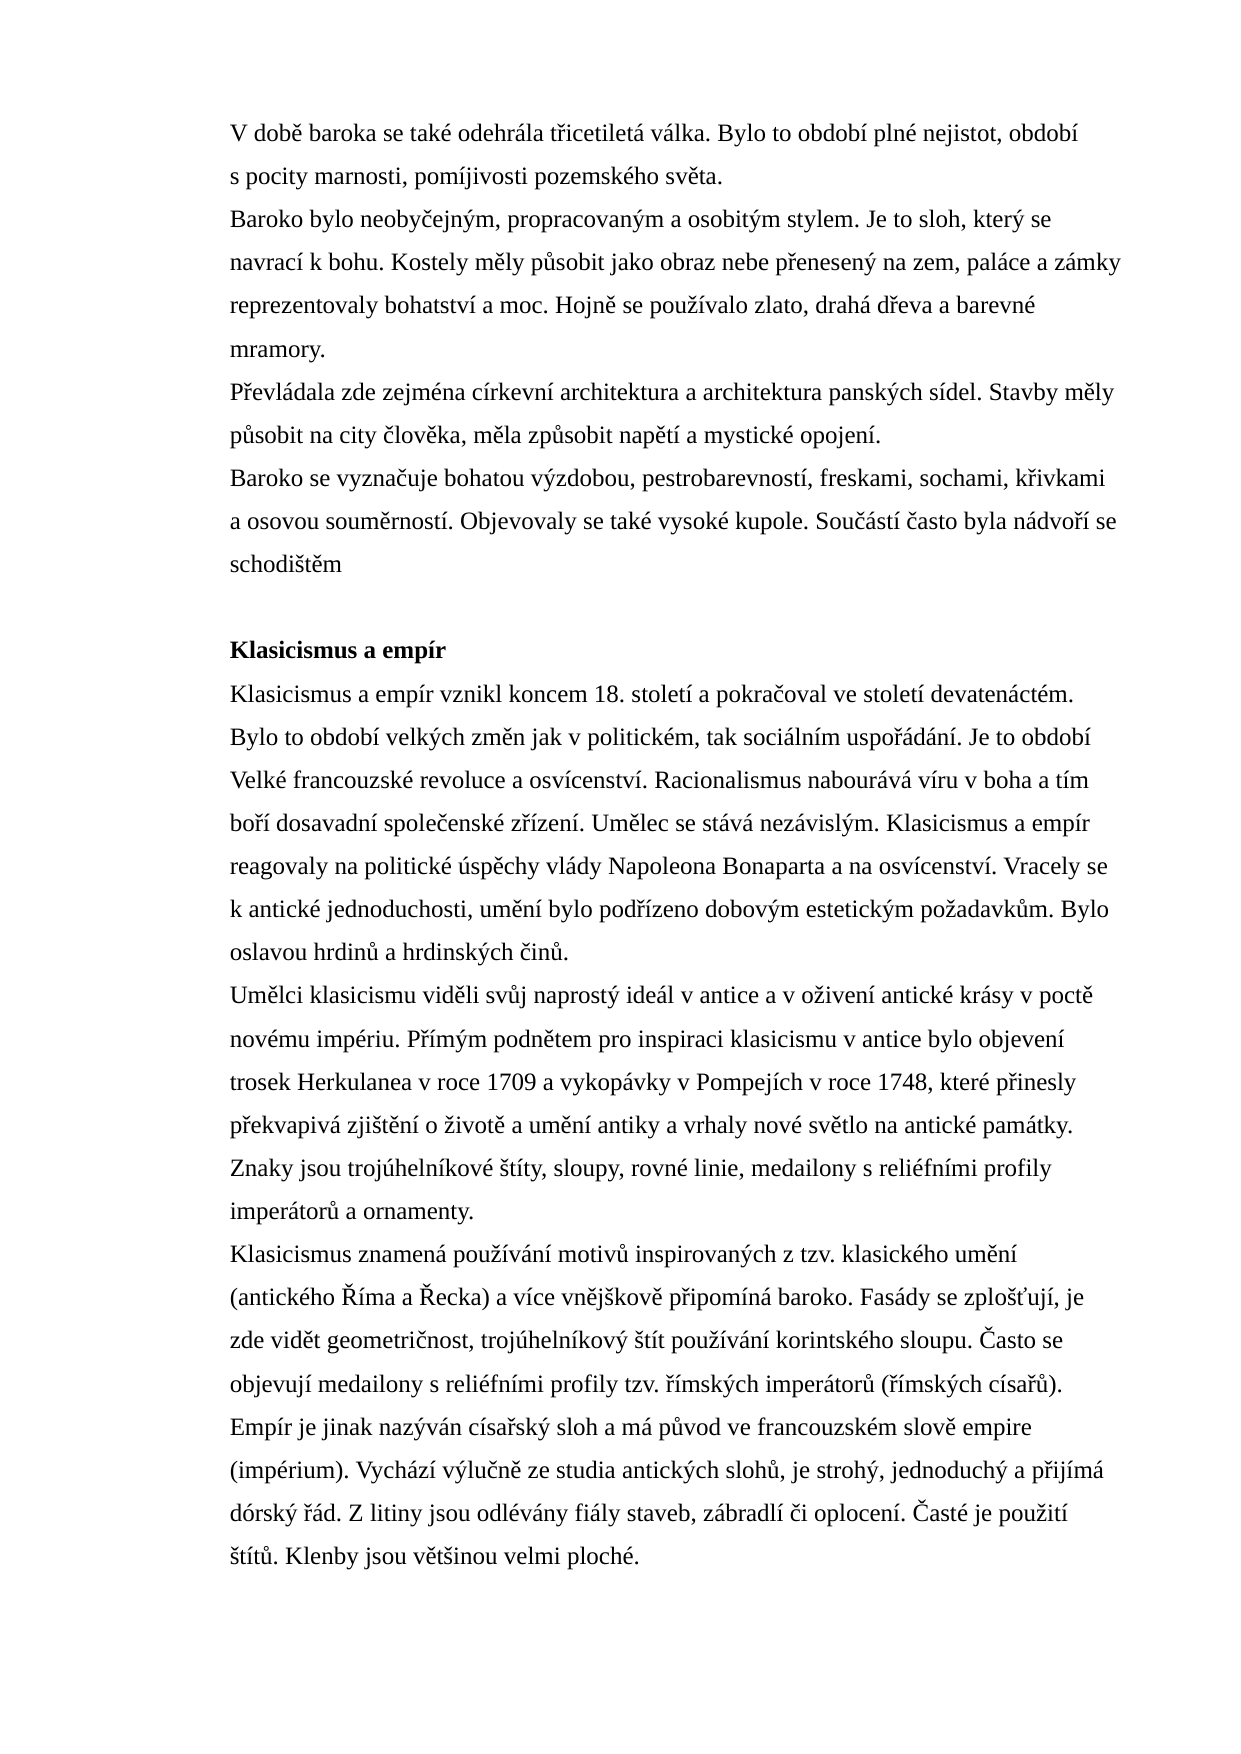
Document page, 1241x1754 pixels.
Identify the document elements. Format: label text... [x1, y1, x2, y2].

text Empír je jinak nazýván císařský sloh a má původ ve francouzském slově empire (impérium). Vychází výlučně ze studia antických slohů, je strohý, jednoduchý a přijímá dórský řád. Z litiny jsou odlévány fiály staveb, zábradlí či oplocení. Časté je použití štítů. Klenby jsou většinou velmi ploché. [229, 1412, 1122, 1570]
text Baroko se vyznačuje bohatou výzdobou, pestrobarevností, freskami, sochami, křivkami a osovou souměrností. Objevovaly se také vysoké kupole. Součástí často byla nádvoří se schodištěm [229, 463, 1122, 578]
text Klasicismus znamená používání motivů inspirovaných z tzv. klasického umění (antického Říma a Řecka) a více vnějškově připomíná baroko. Fasády se zplošťují, je zde vidět geometričnost, trojúhelníkový štít používání korintského sloupu. Často se objevují medailony s reliéfními profily tzv. římských imperátorů (římských císařů). [229, 1239, 1122, 1397]
text Převládala zde zejména církevní architektura a architektura panských sídel. Stavby měly působit na city člověka, měla způsobit napětí a mystické opojení. [229, 377, 1122, 449]
text Znaky jsou trojúhelníkové štíty, sloupy, rovné linie, medailony s reliéfními profily imperátorů a ornamenty. [229, 1153, 1122, 1225]
text Bylo to období velkých změn jak v politickém, tak sociálním uspořádání. Je to období Velké francouzské revoluce a osvícenství. Racionalismus nabourává víru v boha a tím boří dosavadní společenské zřízení. Umělec se stává nezávislým. Klasicismus a empír reagovaly na politické úspěchy vlády Napoleona Bonaparta a na osvícenství. Vracely se k antické jednoduchosti, umění bylo podřízeno dobovým estetickým požadavkům. Bylo oslavou hrdinů a hrdinských činů. [229, 722, 1122, 966]
text V době baroka se také odehrála třicetiletá válka. Bylo to období plné nejistot, období s pocity marnosti, pomíjivosti pozemského světa. Baroko bylo neobyčejným, propracovaným a osobitým stylem. Je to sloh, který se navrací k bohu. Kostely měly působit jako obraz nebe přenesený na zem, paláce a zámky reprezentovaly bohatství a moc. Hojně se používalo zlato, drahá dřeva a barevné mramory. [229, 118, 1122, 362]
text Klasicismus a empír vznikl koncem 18. století a pokračoval ve století devatenáctém. [229, 679, 1122, 707]
text Umělci klasicismu viděli svůj naprostý ideál v antice a v oživení antické krásy v poctě novému impériu. Přímým podnětem pro inspiraci klasicismu v antice bylo objevení trosek Herkulanea v roce 1709 a vykopávky v Pompejích v roce 1748, které přinesly překvapivá zjištění o životě a umění antiky a vrhaly nové světlo na antické památky. [229, 981, 1122, 1139]
text Klasicismus a empír [229, 636, 1122, 664]
